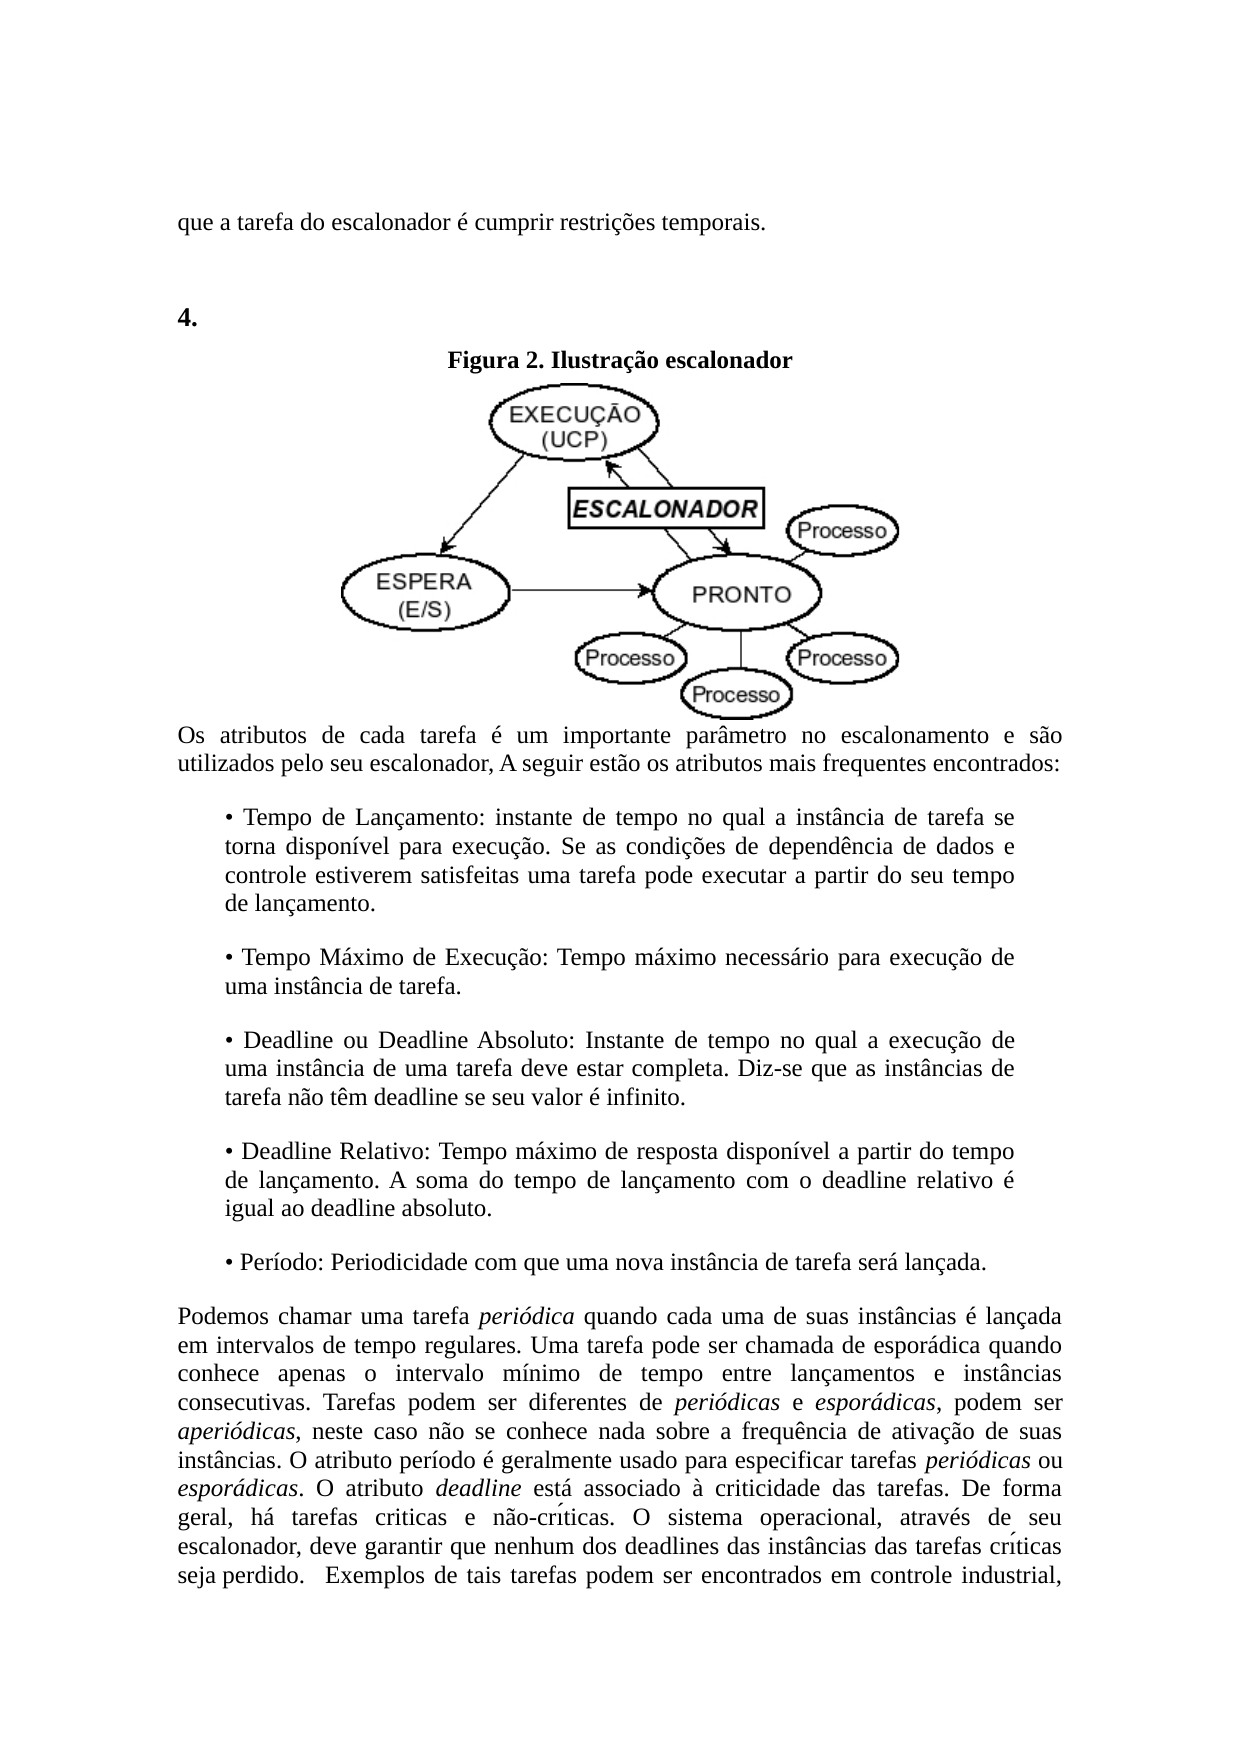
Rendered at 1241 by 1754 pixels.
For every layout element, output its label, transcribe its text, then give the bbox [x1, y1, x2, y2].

text Os atributos de cada tarefa é um importante parâmetro no escalonamento e são utilizados pelo seu escalonador, A seguir estão os atributos mais frequentes encontrados: [177, 398, 1063, 777]
text Figura 2. Ilustração escalonador [224, 345, 1016, 374]
text • Tempo Máximo de Execução: Tempo máximo necessário para execução de uma instância de tarefa. [224, 942, 1016, 1000]
text Podemos chamar uma tarefa periódica quando cada uma de suas instâncias é lançada em intervalos de tempo regulares. Uma tarefa pode ser chamada de esporádica quando conhece apenas o intervalo mínimo de tempo entre lançamentos e instâncias consecutivas. Tarefas podem ser diferentes de periódicas e esporádicas, podem ser aperiódicas, neste caso não se conhece nada sobre a frequência de ativação de suas instâncias. O atributo período é geralmente usado para especificar tarefas periódicas ou esporádicas. O atributo deadline está associado à criticidade das tarefas. De forma geral, há tarefas criticas e não-crı́ticas. O sistema operacional, através de seu escalonador, deve garantir que nenhum dos deadlines das instâncias das tarefas crı́ticas seja perdido. Exemplos de tais tarefas podem ser encontrados em controle industrial, [177, 1301, 1063, 1588]
text • Tempo de Lançamento: instante de tempo no qual a instância de tarefa se torna disponível para execução. Se as condições de dependência de dados e controle estiverem satisfeitas uma tarefa pode executar a partir do seu tempo de lançamento. [224, 802, 1016, 917]
text • Período: Periodicidade com que uma nova instância de tarefa será lançada. [224, 1247, 1016, 1276]
text que a tarefa do escalonador é cumprir restrições temporais. [177, 207, 1063, 235]
text • Deadline Relativo: Tempo máximo de resposta disponível a partir do tempo de lançamento. A soma do tempo de lançamento com o deadline relativo é igual ao deadline absoluto. [224, 1136, 1016, 1222]
text • Deadline ou Deadline Absoluto: Instante de tempo no qual a execução de uma instância de uma tarefa deve estar completa. Diz-se que as instâncias de tarefa não têm deadline se seu valor é infinito. [224, 1025, 1016, 1111]
